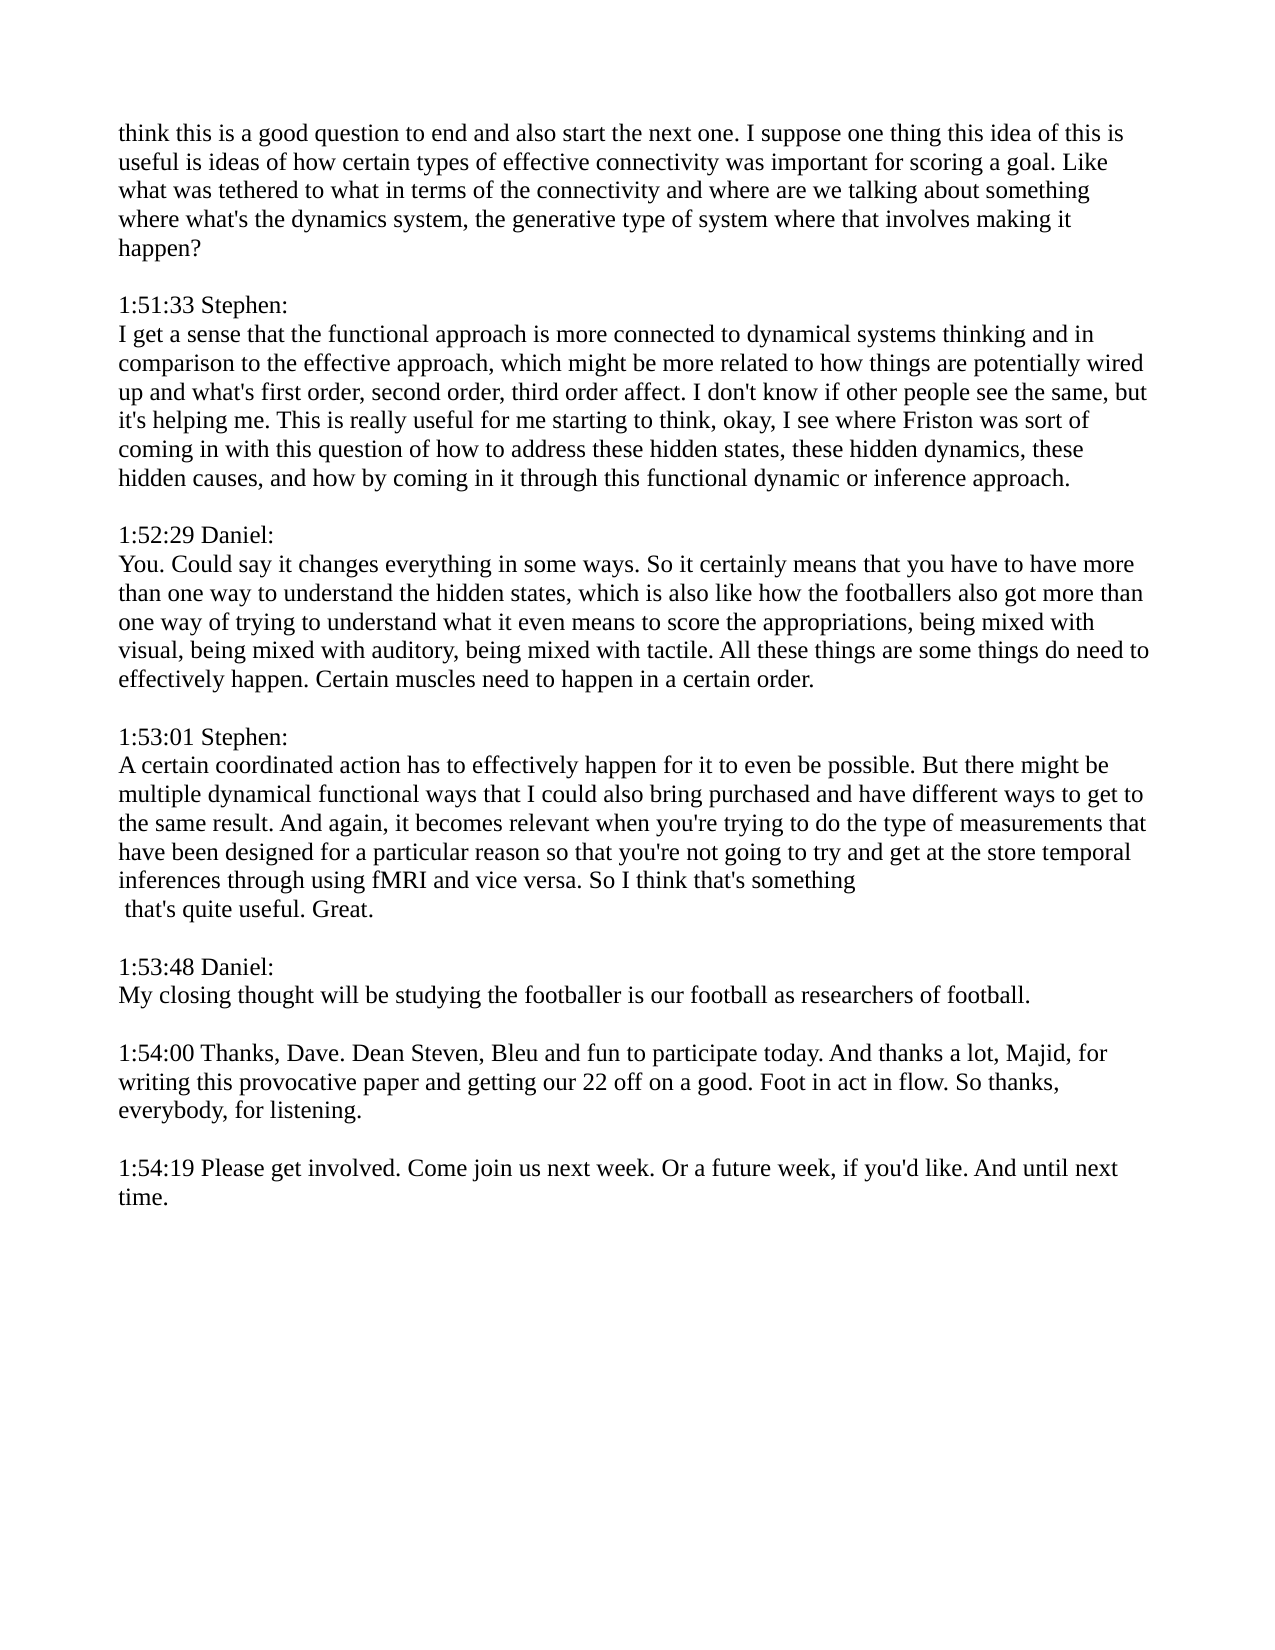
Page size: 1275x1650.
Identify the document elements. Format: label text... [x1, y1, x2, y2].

text think this is a good question to end and also start the next one. I suppose one thing this idea of this is useful is ideas of how certain types of effective connectivity was important for scoring a goal. Like what was tethered to what in terms of the connectivity and where are we talking about something where what's the dynamics system, the generative type of system where that involves making it happen? 1:51:33 Stephen: I get a sense that the functional approach is more connected to dynamical systems thinking and in comparison to the effective approach, which might be more related to how things are potentially wired up and what's first order, second order, third order affect. I don't know if other people see the same, but it's helping me. This is really useful for me starting to think, okay, I see where Friston was sort of coming in with this question of how to address these hidden states, these hidden dynamics, these hidden causes, and how by coming in it through this functional dynamic or inference approach. 1:52:29 Daniel: You. Could say it changes everything in some ways. So it certainly means that you have to have more than one way to understand the hidden states, which is also like how the footballers also got more than one way of trying to understand what it even means to score the appropriations, being mixed with visual, being mixed with auditory, being mixed with tactile. All these things are some things do need to effectively happen. Certain muscles need to happen in a certain order. 1:53:01 Stephen: A certain coordinated action has to effectively happen for it to even be possible. But there might be multiple dynamical functional ways that I could also bring purchased and have different ways to get to the same result. And again, it becomes relevant when you're trying to do the type of measurements that have been designed for a particular reason so that you're not going to try and get at the store temporal inferences through using fMRI and vice versa. So I think that's something [118, 118, 1157, 894]
text that's quite useful. Great. 1:53:48 Daniel: My closing thought will be studying the footballer is our football as researchers of football. 1:54:00 Thanks, Dave. Dean Steven, Bleu and fun to participate today. And thanks a lot, Majid, for writing this provocative paper and getting our 22 off on a good. Foot in act in flow. So thanks, everybody, for listening. 1:54:19 Please get involved. Come join us next week. Or a future week, if you'd like. And until next time. [118, 894, 1157, 1239]
